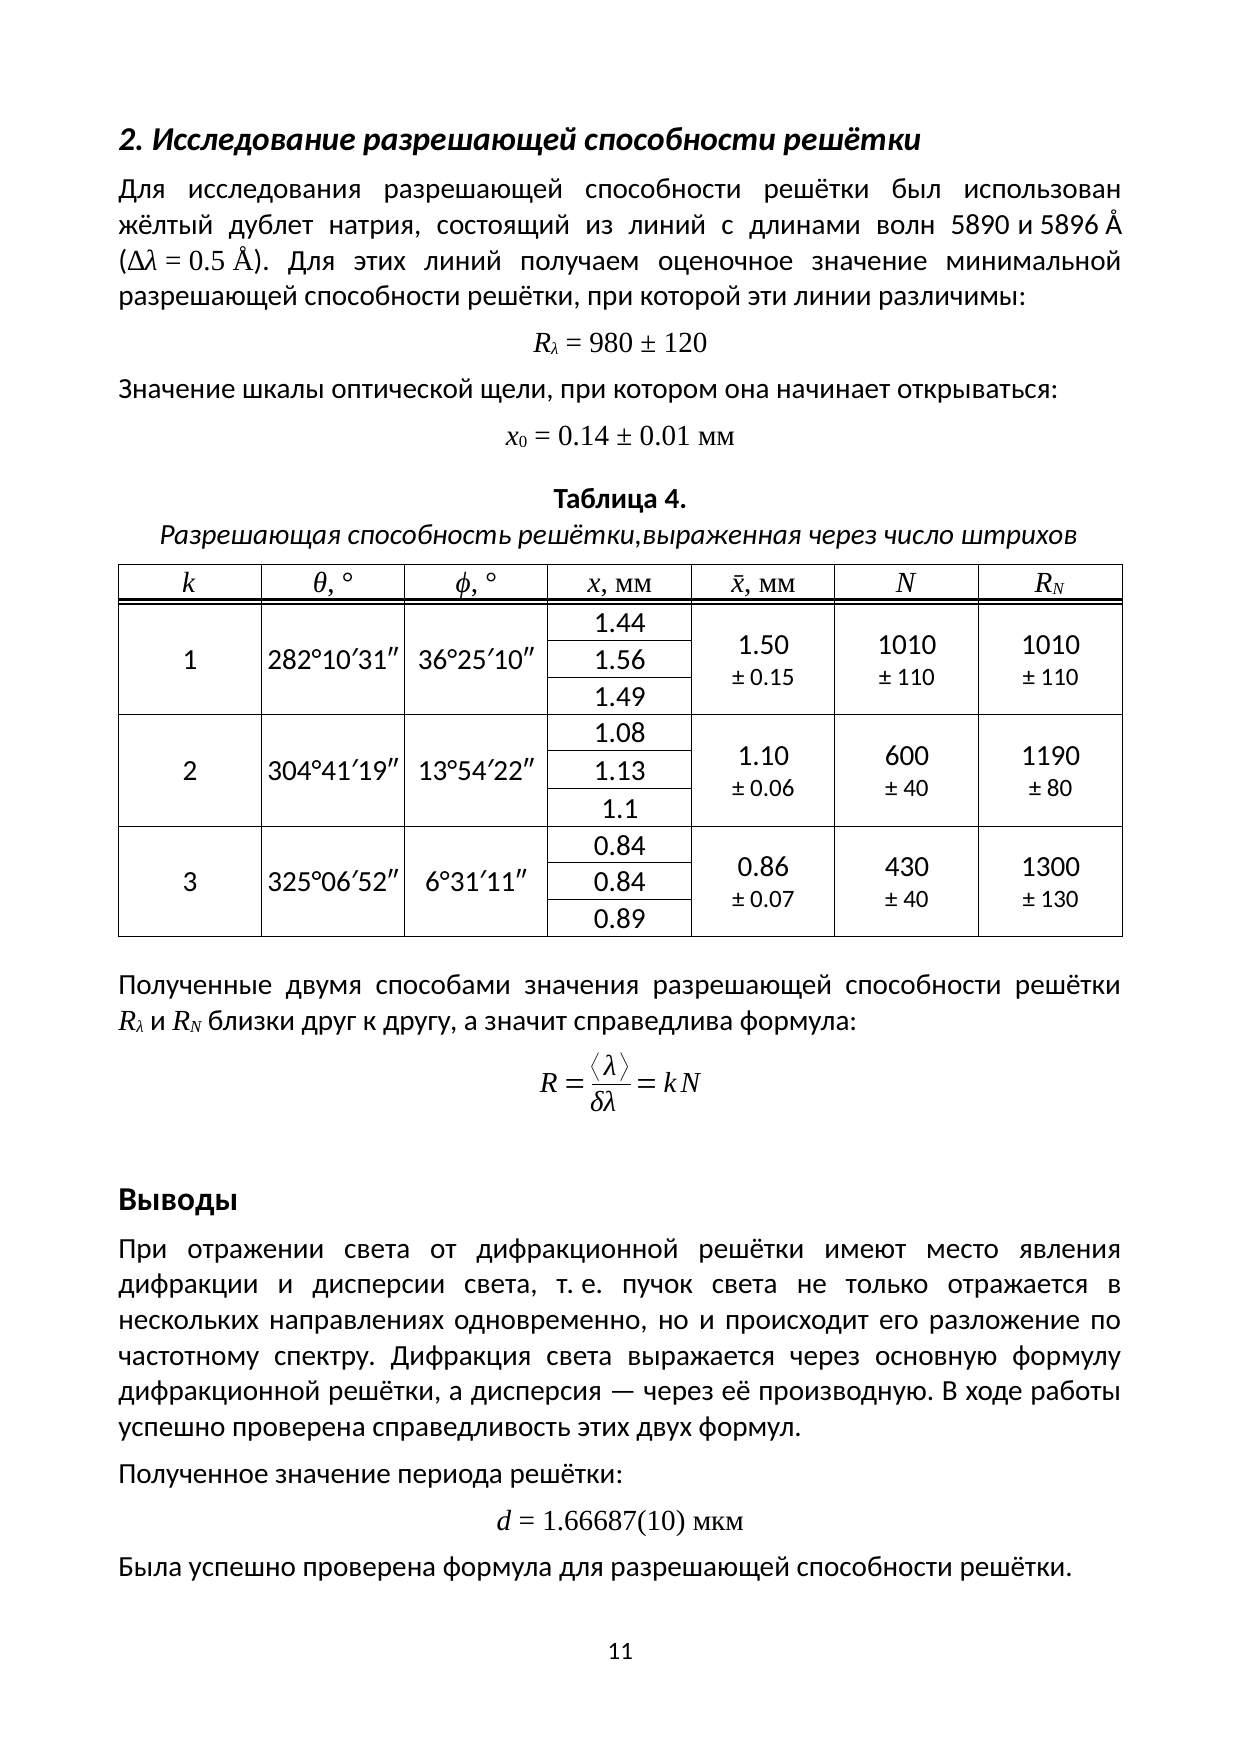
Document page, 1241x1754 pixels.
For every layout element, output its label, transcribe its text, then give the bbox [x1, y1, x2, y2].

table_cell 325°06′52″ [262, 827, 404, 936]
table_cell 0.89 [548, 900, 691, 936]
table_cell 2 [119, 715, 261, 826]
table_cell 1010 ± 110 [835, 605, 978, 713]
text x0 = 0.14 ± 0.01 мм [118, 418, 1122, 451]
subtitle Выводы [118, 1177, 1122, 1218]
table_cell 1.44 [548, 605, 691, 640]
table_cell 3 [119, 827, 261, 936]
table_cell 1.08 [548, 715, 691, 750]
text Полученные двумя способами значения разрешающей способности решётки Rλ и RN близки друг к другу, а значит справедлива формула: [118, 966, 1122, 1037]
table_cell 1010 ± 110 [979, 605, 1122, 713]
table_cell 13°54′22″ [405, 715, 547, 826]
table_cell 36°25′10″ [405, 605, 547, 713]
table_cell 282°10′31″ [262, 605, 404, 713]
subtitle Исследование разрешающей способности решётки [118, 118, 1122, 159]
table_header x, мм [548, 565, 691, 598]
table_cell 1190 ± 80 [979, 715, 1122, 826]
table_header θ, ° [262, 565, 404, 598]
table_header k [119, 565, 261, 598]
table_cell 1.49 [548, 678, 691, 713]
text Полученное значение периода решётки: [118, 1456, 1122, 1491]
table_cell 0.86 ± 0.07 [692, 827, 834, 936]
text Была успешно проверена формула для разрешающей способности решётки. [118, 1548, 1122, 1584]
table_cell 1.1 [548, 789, 691, 826]
table_cell 1 [119, 605, 261, 713]
text d = 1.66687(10) мкм [118, 1503, 1122, 1536]
table_cell 1.10 ± 0.06 [692, 715, 834, 826]
text Для исследования разрешающей способности решётки был использован жёлтый дублет натрия, состоящий из линий с длинами волн 5890 и 5896 Å (∆λ = 0.5 Å). Для этих линий получаем оценочное значение минимальной разрешающей способности решётки, при которой эти линии различимы: [118, 171, 1122, 313]
table_cell 1.13 [548, 751, 691, 788]
text Таблица 4. Разрешающая способность решётки,выраженная через число штрихов [118, 481, 1122, 552]
table_cell 0.84 [548, 827, 691, 862]
table_cell 430 ± 40 [835, 827, 978, 936]
table_cell 1.50 ± 0.15 [692, 605, 834, 713]
table_header x̄, мм [692, 565, 834, 598]
table_cell 1300 ± 130 [979, 827, 1122, 936]
text При отражении света от дифракционной решётки имеют место явления дифракции и дисперсии света, т. е. пучок света не только отражается в нескольких направлениях одновременно, но и происходит его разложение по частотному спектру. Дифракция света выражается через основную формулу дифракционной решётки, а дисперсия — через её производную. В ходе работы успешно проверена справедливость этих двух формул. [118, 1230, 1122, 1444]
table_cell 0.84 [548, 863, 691, 899]
table_header RN [979, 565, 1122, 598]
table_header N [835, 565, 978, 598]
table_cell 304°41′19″ [262, 715, 404, 826]
table_cell 1.56 [548, 641, 691, 677]
table_header ϕ, ° [405, 565, 547, 598]
text Rλ = 980 ± 120 [118, 325, 1122, 358]
text Значение шкалы оптической щели, при котором она начинает открываться: [118, 370, 1122, 406]
table_cell 6°31′11″ [405, 827, 547, 936]
table_cell 600 ± 40 [835, 715, 978, 826]
